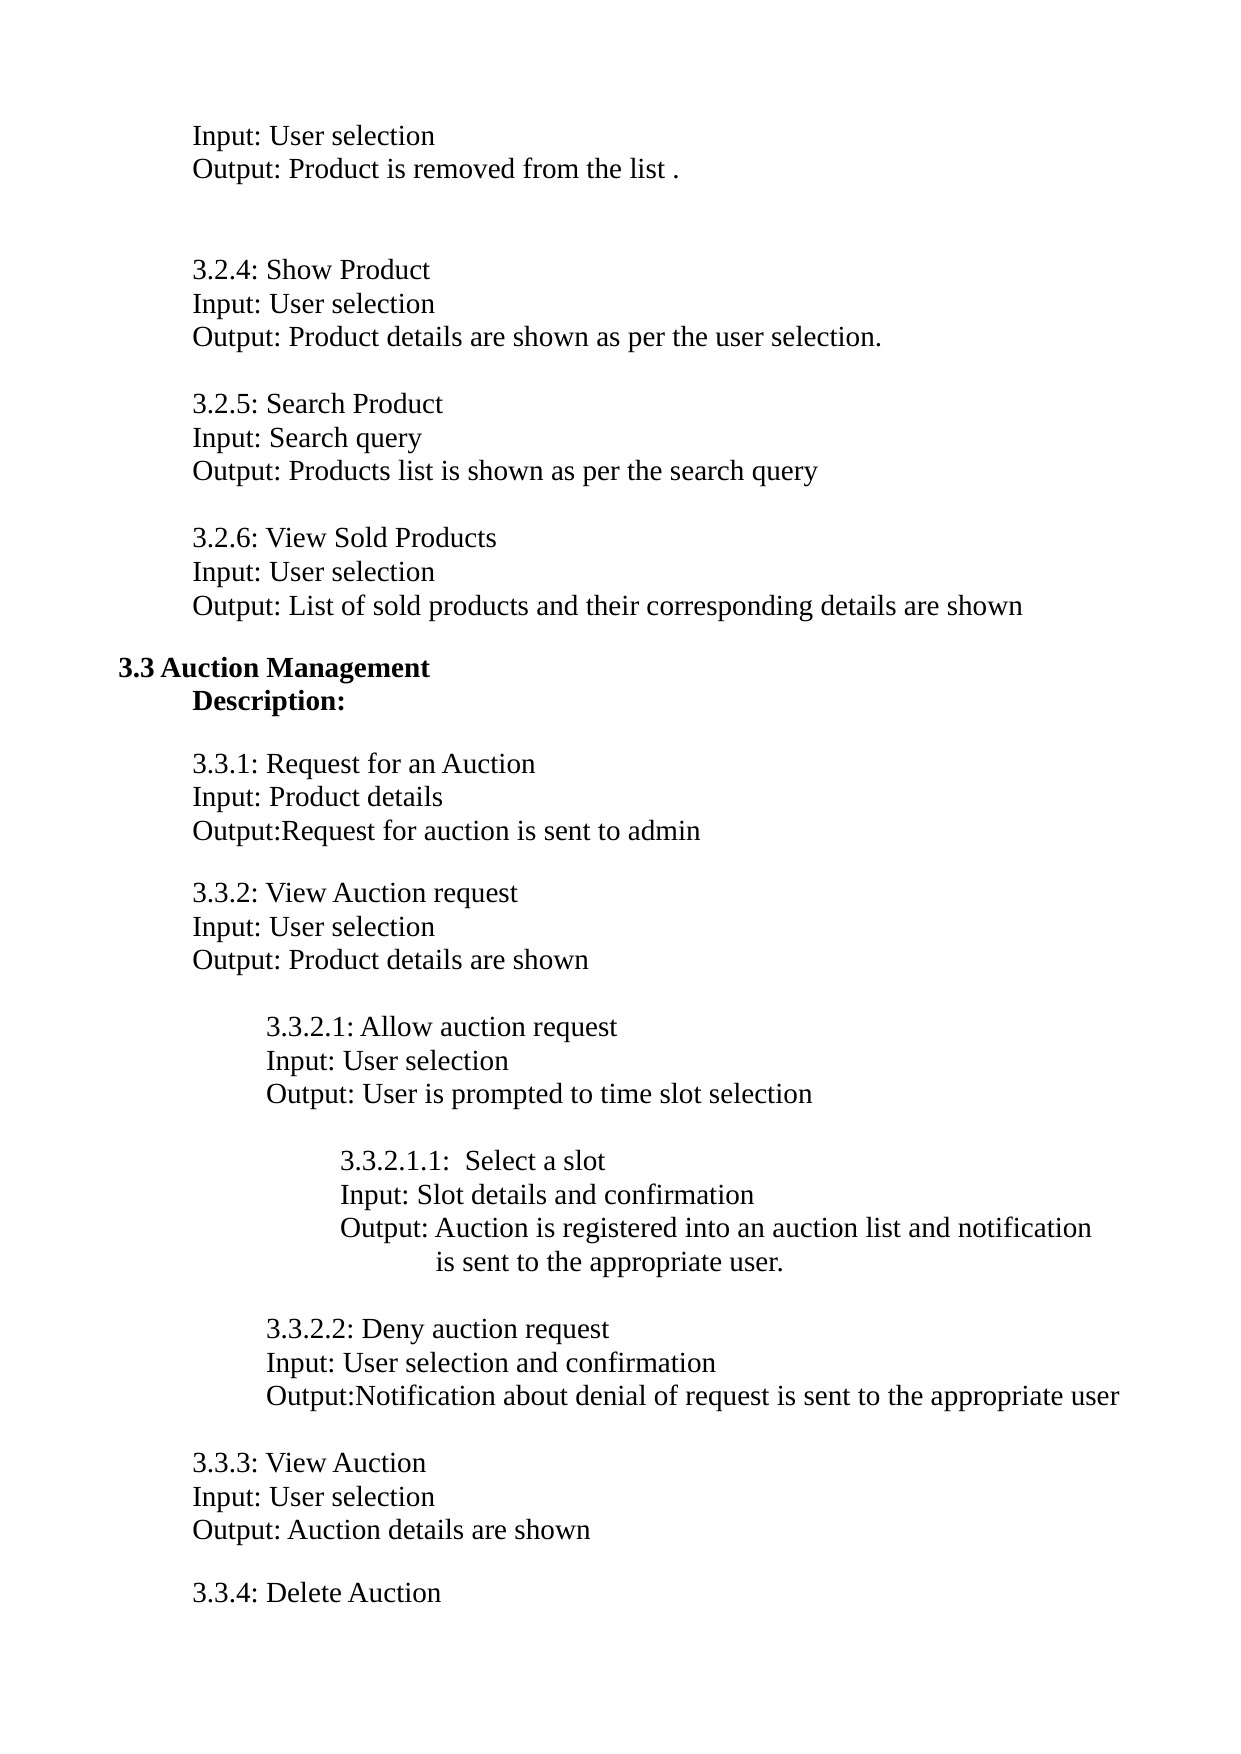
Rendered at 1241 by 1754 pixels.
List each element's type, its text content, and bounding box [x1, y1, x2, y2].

text 3.3.3: View Auction [118, 1445, 1122, 1479]
text Input: User selection [118, 1479, 1122, 1512]
text Description: [118, 683, 1122, 717]
text Input: Search query [118, 420, 1122, 453]
text Input: Slot details and confirmation [118, 1177, 1122, 1211]
text Input: User selection [118, 286, 1122, 319]
text Output: Product details are shown as per the user selection. [118, 319, 1122, 353]
text Input: User selection and confirmation [118, 1345, 1122, 1378]
text Output: Auction is registered into an auction list and notification is sent to the appropriate user. [118, 1211, 1122, 1278]
text 3.3.2: View Auction request [118, 875, 1122, 909]
text Output:Notification about denial of request is sent to the appropriate user [118, 1378, 1122, 1412]
text Output: Products list is shown as per the search query [118, 453, 1122, 487]
text 3.3.4: Delete Auction [118, 1575, 1122, 1608]
text Input: User selection [118, 554, 1122, 588]
text Input: User selection [118, 1043, 1122, 1076]
text Input: Product details [118, 779, 1122, 813]
text Output: Product details are shown [118, 942, 1122, 976]
text Input: User selection [118, 118, 1122, 152]
text 3.3.1: Request for an Auction [118, 746, 1122, 779]
text 3.2.6: View Sold Products [118, 521, 1122, 554]
text Output: Product is removed from the list . [118, 152, 1122, 185]
text 3.2.5: Search Product [118, 386, 1122, 420]
text Output: Auction details are shown [118, 1512, 1122, 1546]
text 3.2.4: Show Product [118, 252, 1122, 286]
text 3.3.2.1.1: Select a slot [118, 1143, 1122, 1177]
text Output:Request for auction is sent to admin [118, 813, 1122, 846]
text 3.3.2.1: Allow auction request [118, 1009, 1122, 1043]
text Input: User selection [118, 909, 1122, 942]
text 3.3 Auction Management [118, 650, 1122, 683]
text Output: List of sold products and their corresponding details are shown [118, 588, 1122, 621]
text 3.3.2.2: Deny auction request [118, 1311, 1122, 1345]
text Output: User is prompted to time slot selection [118, 1076, 1122, 1110]
